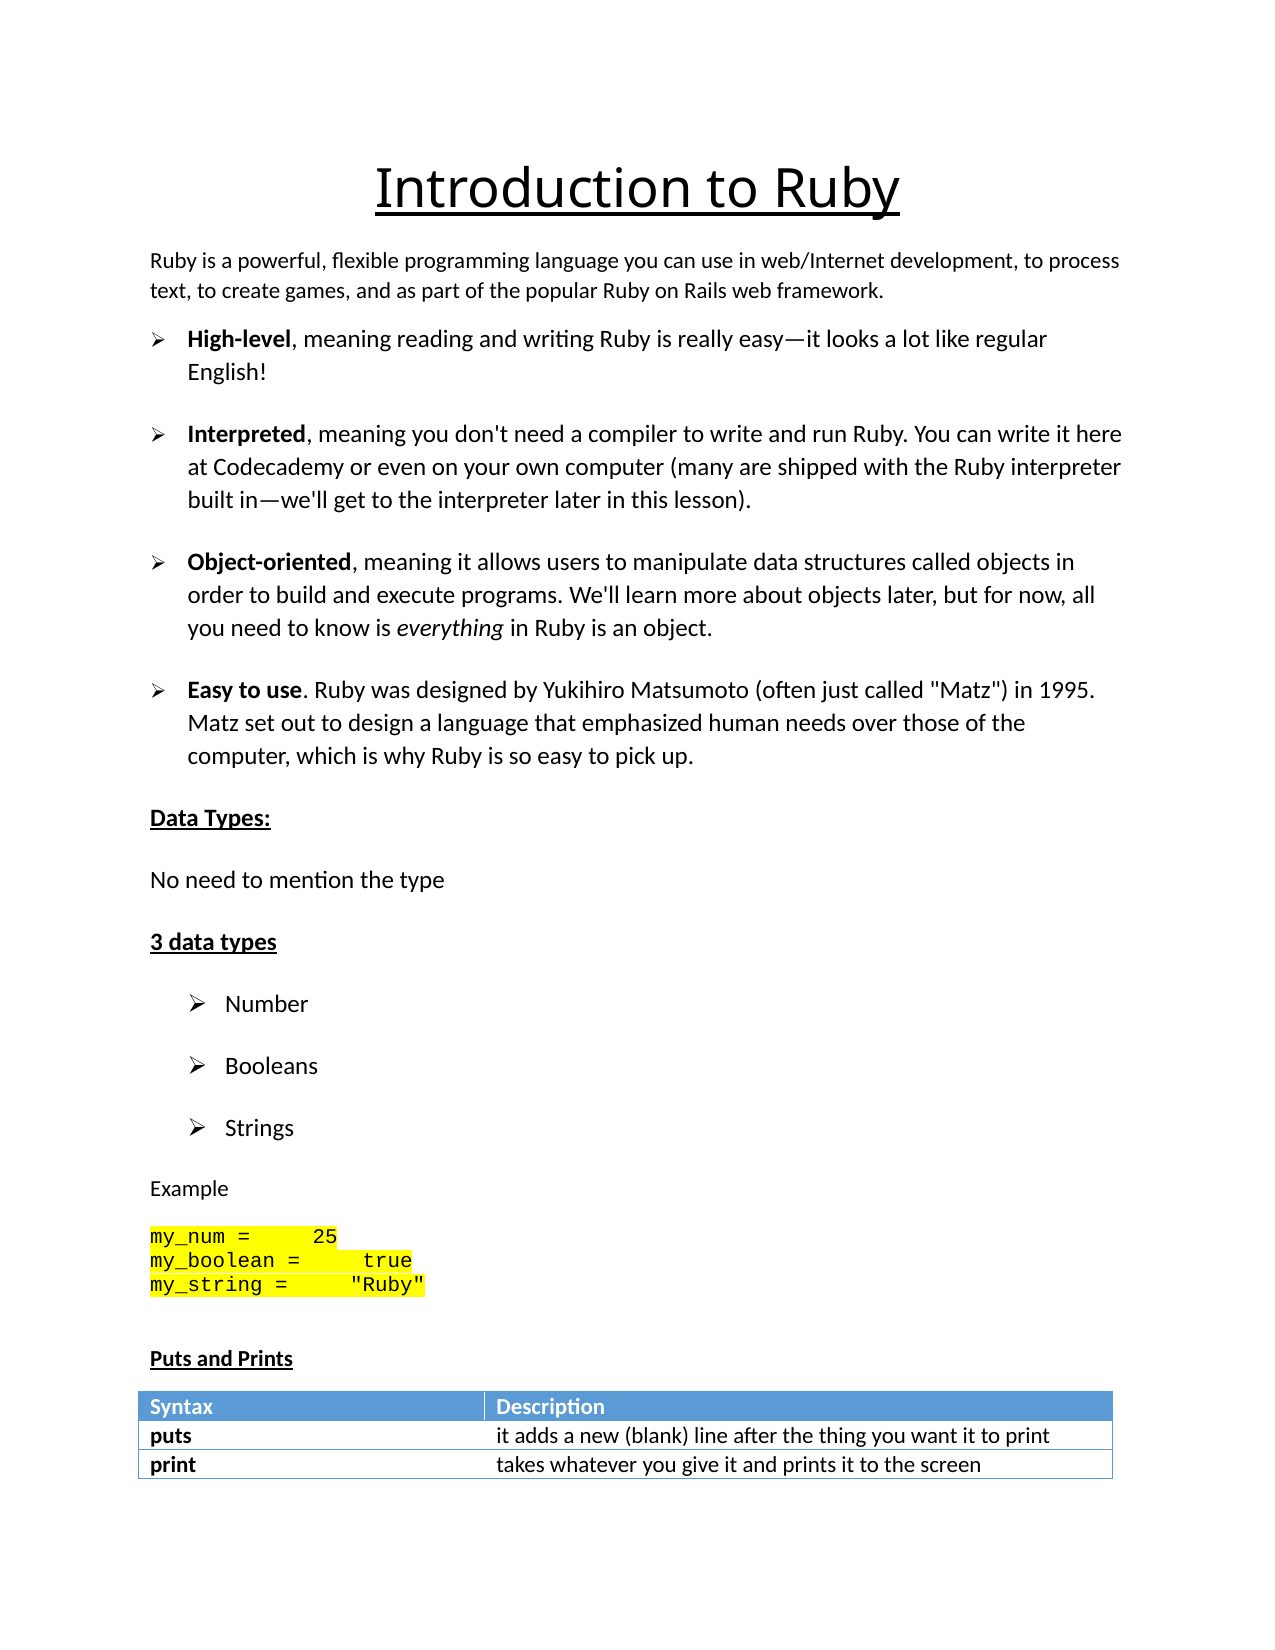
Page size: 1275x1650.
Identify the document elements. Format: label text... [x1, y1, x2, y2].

text 3 data types [150, 926, 1125, 957]
list High-level, meaning reading and writing Ruby is really easy—it looks a lot like regular English! [150, 323, 1125, 387]
table_cell it adds a new (blank) line after the thing you want it to print [485, 1421, 1112, 1449]
table_header Description [485, 1392, 1112, 1420]
list Easy to use. Ruby was designed by Yukihiro Matsumoto (often just called "Matz") in 1995. Matz set out to design a language that emphasized human needs over those of the computer, which is why Ruby is so easy to pick up. [150, 674, 1125, 771]
text my_string = "Ruby" [150, 1273, 1125, 1297]
list Interpreted, meaning you don't need a compiler to write and run Ruby. You can write it here at Codecademy or even on your own computer (many are shipped with the Ruby interpreter built in—we'll get to the interpreter later in this lesson). [150, 418, 1125, 515]
text No need to mention the type [150, 864, 1125, 895]
text my_boolean = true [150, 1250, 1125, 1273]
text Puts and Prints [150, 1344, 1125, 1372]
table_header Syntax [139, 1392, 484, 1420]
table_cell puts [139, 1421, 484, 1449]
list Strings [187, 1112, 1125, 1143]
text Example [150, 1174, 1125, 1203]
table_cell print [139, 1450, 484, 1478]
text my_num = 25 [150, 1226, 1125, 1250]
text Ruby is a powerful, flexible programming language you can use in web/Internet development, to process text, to create games, and as part of the popular Ruby on Rails web framework. [150, 246, 1125, 304]
list Object-oriented, meaning it allows users to manipulate data structures called objects in order to build and execute programs. We'll learn more about objects later, but for now, all you need to know is everything in Ruby is an object. [150, 546, 1125, 643]
table_cell takes whatever you give it and prints it to the screen [485, 1450, 1112, 1478]
text Data Types: [150, 802, 1125, 833]
list Number [187, 988, 1125, 1019]
list Booleans [187, 1050, 1125, 1081]
text Introduction to Ruby [150, 150, 1125, 224]
